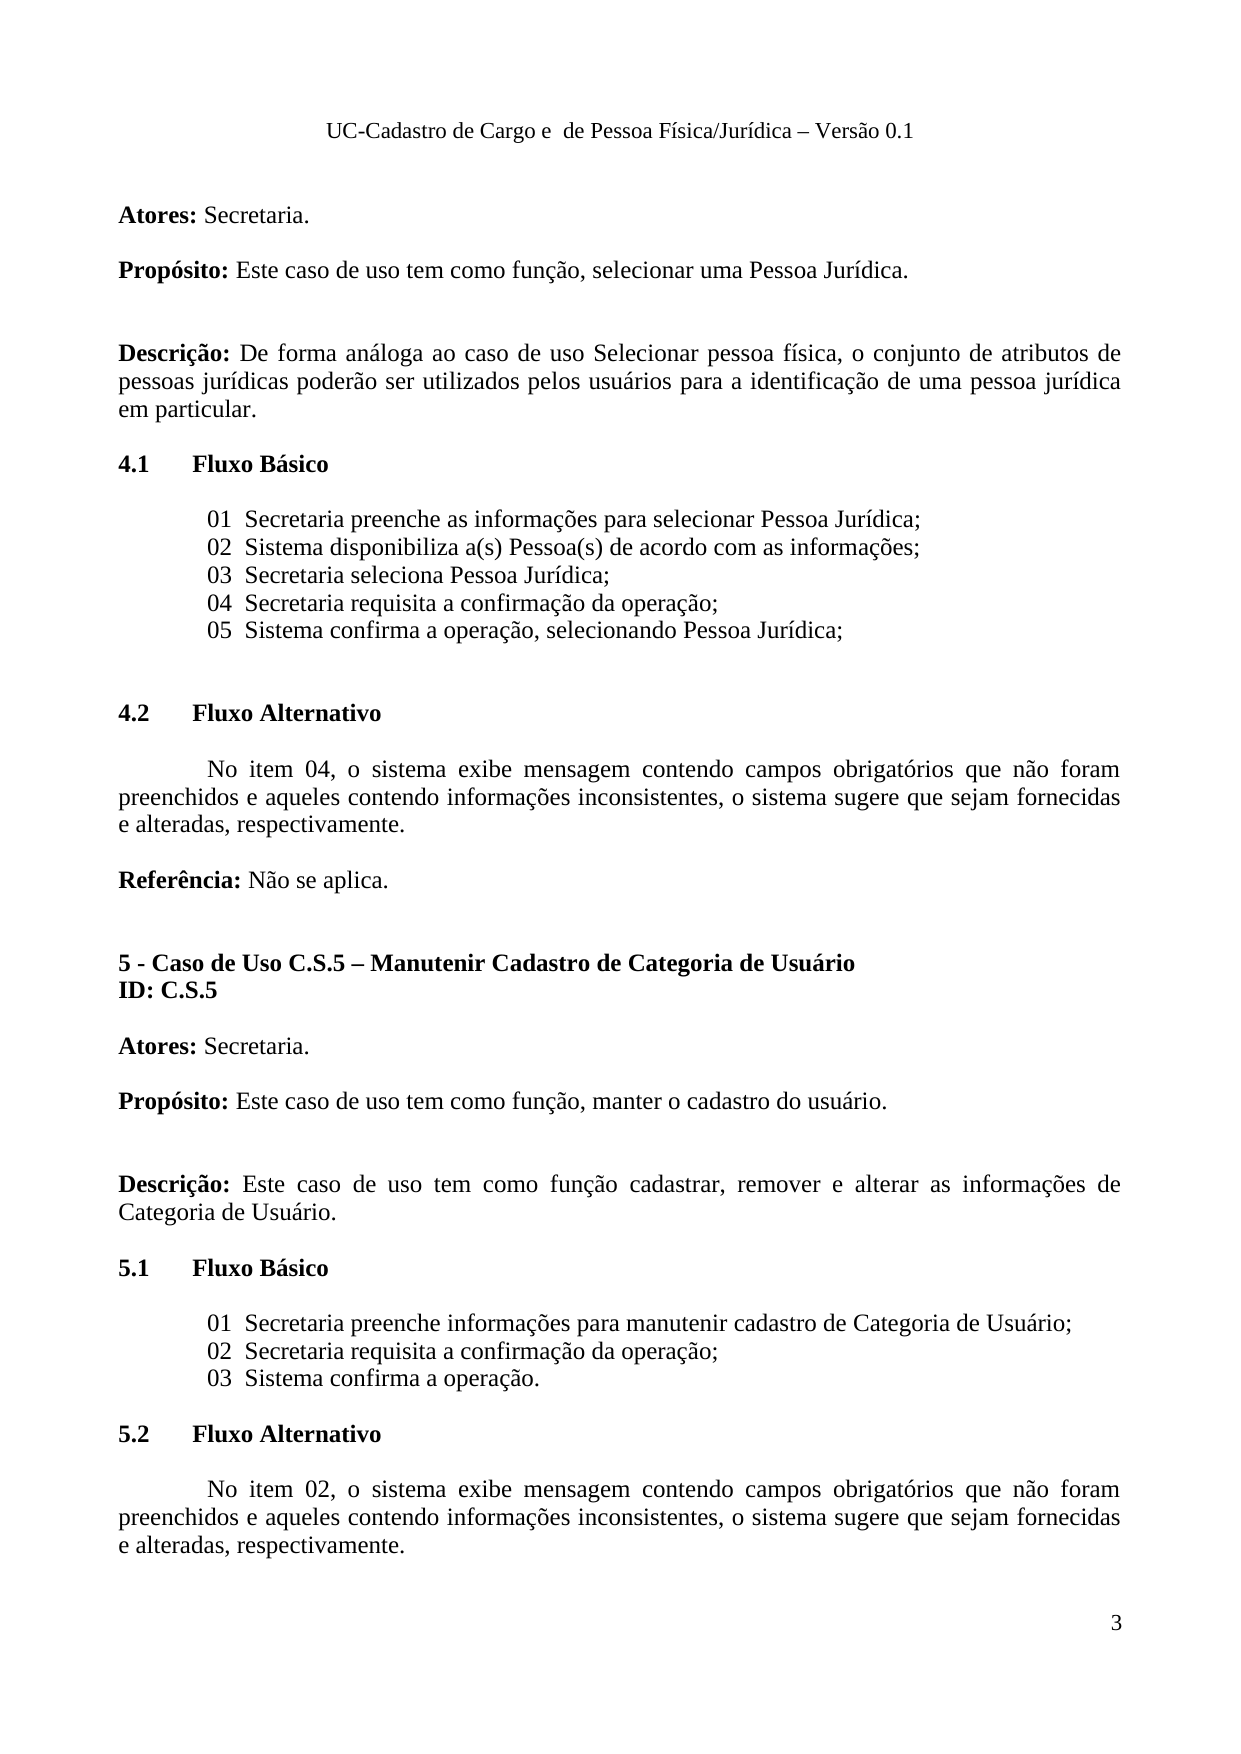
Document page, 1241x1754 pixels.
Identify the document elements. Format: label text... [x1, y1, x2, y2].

text 4.1 Fluxo Básico [118, 450, 1122, 478]
text 01 Secretaria preenche informações para manutenir cadastro de Categoria de Usuário; [118, 1309, 1122, 1337]
text Descrição: De forma análoga ao caso de uso Selecionar pessoa física, o conjunto de atributos de pessoas jurídicas poderão ser utilizados pelos usuários para a identificação de uma pessoa jurídica em particular. [118, 339, 1122, 422]
text 03 Sistema confirma a operação. [118, 1364, 1122, 1392]
text Propósito: Este caso de uso tem como função, manter o cadastro do usuário. [118, 1087, 1122, 1115]
text Propósito: Este caso de uso tem como função, selecionar uma Pessoa Jurídica. [118, 256, 1122, 284]
text 03 Secretaria seleciona Pessoa Jurídica; [118, 561, 1122, 589]
text 4.2 Fluxo Alternativo [118, 699, 1122, 727]
text No item 04, o sistema exibe mensagem contendo campos obrigatórios que não foram preenchidos e aqueles contendo informações inconsistentes, o sistema sugere que sejam fornecidas e alteradas, respectivamente. [118, 755, 1122, 838]
text No item 02, o sistema exibe mensagem contendo campos obrigatórios que não foram preenchidos e aqueles contendo informações inconsistentes, o sistema sugere que sejam fornecidas e alteradas, respectivamente. [118, 1475, 1122, 1558]
text 01 Secretaria preenche as informações para selecionar Pessoa Jurídica; [118, 506, 1122, 533]
text Atores: Secretaria. [118, 1032, 1122, 1060]
text 5.1 Fluxo Básico [118, 1254, 1122, 1281]
text 02 Sistema disponibiliza a(s) Pessoa(s) de acordo com as informações; [118, 533, 1122, 561]
text ID: C.S.5 [118, 977, 1122, 1004]
text 5 - Caso de Uso C.S.5 – Manutenir Cadastro de Categoria de Usuário [118, 949, 1122, 977]
text 5.2 Fluxo Alternativo [118, 1420, 1122, 1448]
text 05 Sistema confirma a operação, selecionando Pessoa Jurídica; [118, 616, 1122, 644]
text 02 Secretaria requisita a confirmação da operação; [118, 1337, 1122, 1364]
text 04 Secretaria requisita a confirmação da operação; [118, 589, 1122, 616]
text Atores: Secretaria. [118, 201, 1122, 228]
text Referência: Não se aplica. [118, 866, 1122, 893]
text Descrição: Este caso de uso tem como função cadastrar, remover e alterar as informações de Categoria de Usuário. [118, 1171, 1122, 1226]
